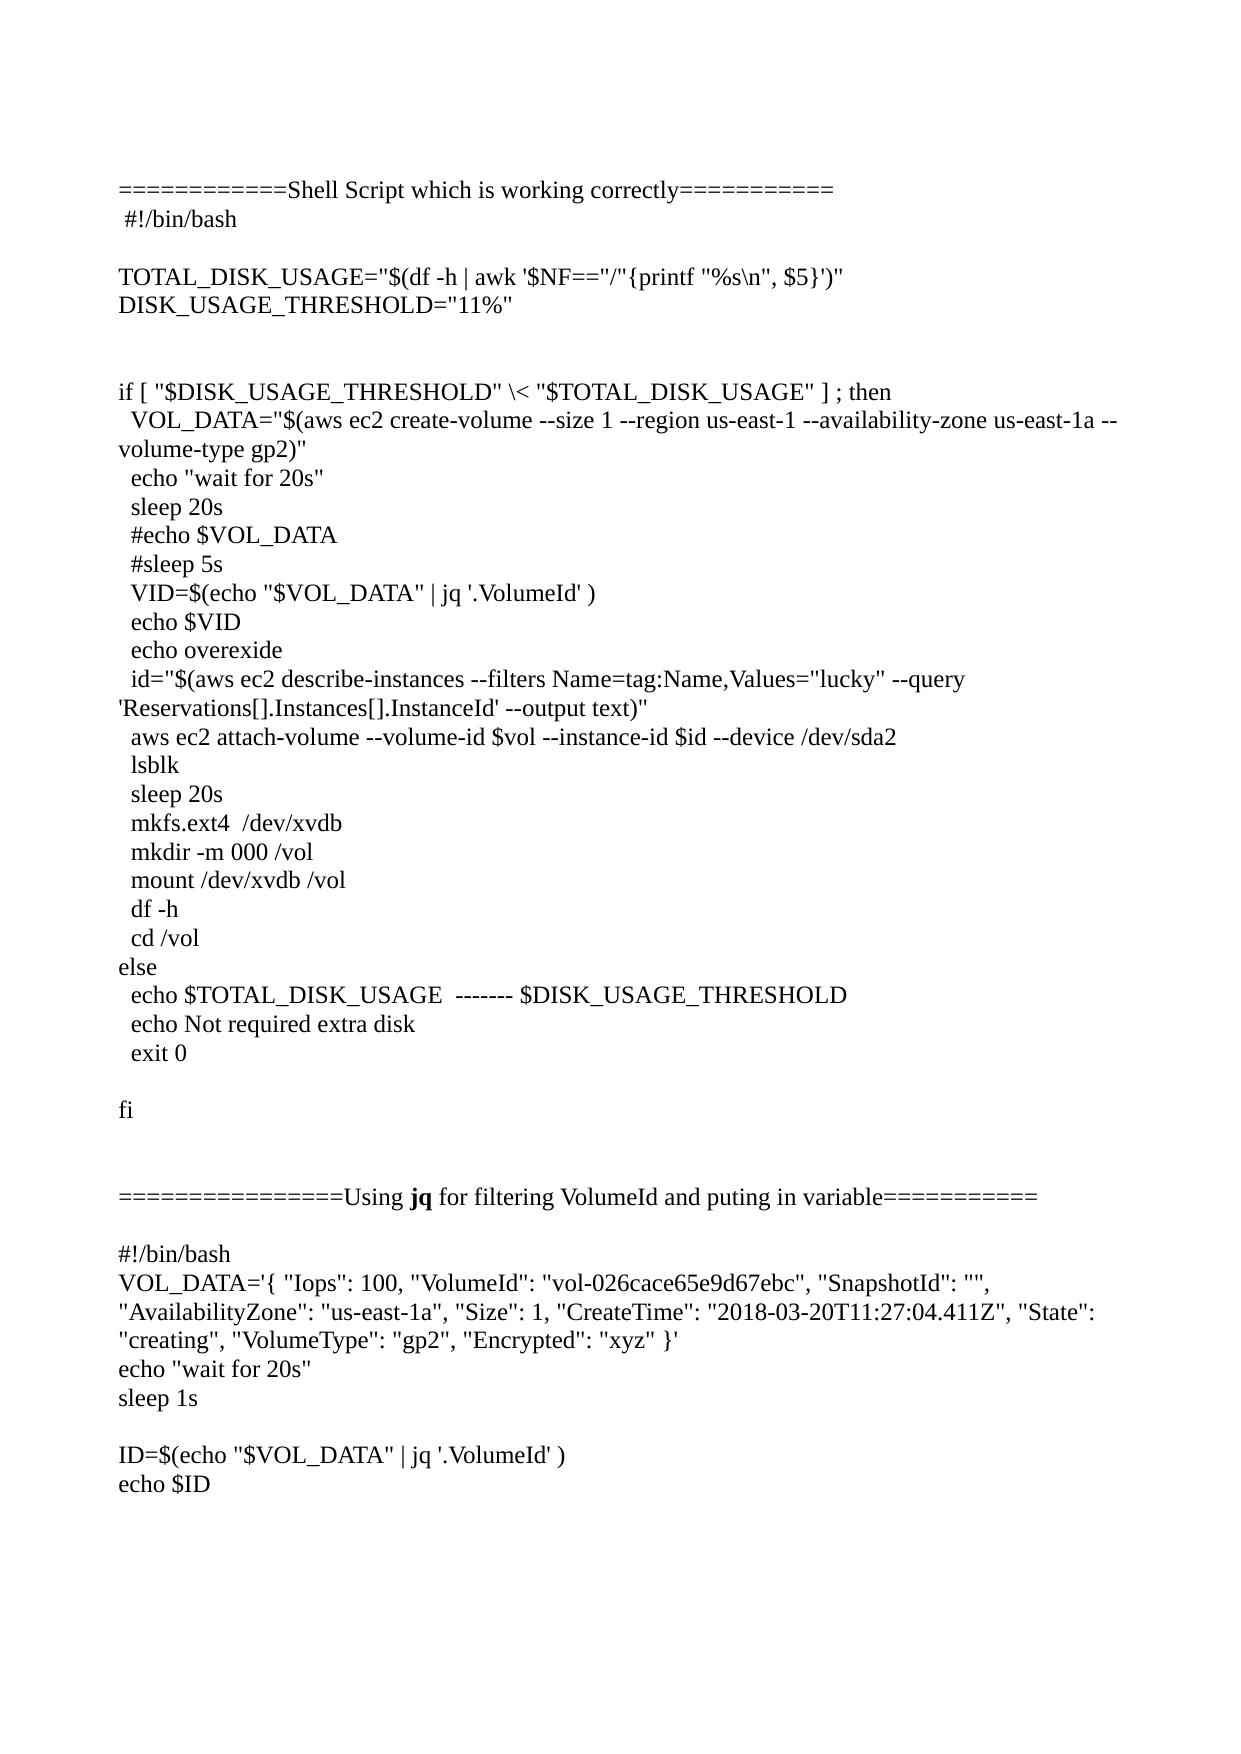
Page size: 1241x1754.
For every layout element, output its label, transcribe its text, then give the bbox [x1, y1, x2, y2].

text #sleep 5s [118, 549, 1122, 578]
text #!/bin/bash [118, 204, 1122, 233]
text TOTAL_DISK_USAGE="$(df -h | awk '$NF=="/"{printf "%s\n", $5}')" [118, 262, 1122, 291]
text DISK_USAGE_THRESHOLD="11%" [118, 291, 1122, 319]
text sleep 20s [118, 779, 1122, 808]
text sleep 1s [118, 1383, 1122, 1412]
text cd /vol [118, 923, 1122, 952]
text mkdir -m 000 /vol [118, 837, 1122, 866]
text ============Shell Script which is working correctly=========== [118, 176, 1122, 204]
text fi [118, 1096, 1122, 1124]
text df -h [118, 894, 1122, 923]
text sleep 20s [118, 492, 1122, 521]
text #echo $VOL_DATA [118, 521, 1122, 549]
text mount /dev/xvdb /vol [118, 866, 1122, 894]
text mkfs.ext4 /dev/xvdb [118, 808, 1122, 837]
text else [118, 952, 1122, 981]
text echo $TOTAL_DISK_USAGE ------- $DISK_USAGE_THRESHOLD [118, 981, 1122, 1009]
text echo "wait for 20s" [118, 1354, 1122, 1383]
text echo Not required extra disk [118, 1009, 1122, 1038]
text VOL_DATA='{ "Iops": 100, "VolumeId": "vol-026cace65e9d67ebc", "SnapshotId": "", "AvailabilityZone": "us-east-1a", "Size": 1, "CreateTime": "2018-03-20T11:27:04.411Z", "State": "creating", "VolumeType": "gp2", "Encrypted": "xyz" }' [118, 1268, 1122, 1354]
text exit 0 [118, 1038, 1122, 1067]
text VID=$(echo "$VOL_DATA" | jq '.VolumeId' ) [118, 578, 1122, 607]
text if [ "$DISK_USAGE_THRESHOLD" \< "$TOTAL_DISK_USAGE" ] ; then [118, 377, 1122, 406]
text ID=$(echo "$VOL_DATA" | jq '.VolumeId' ) [118, 1441, 1122, 1469]
text echo $ID [118, 1469, 1122, 1498]
text aws ec2 attach-volume --volume-id $vol --instance-id $id --device /dev/sda2 [118, 722, 1122, 751]
text lsblk [118, 751, 1122, 779]
text #!/bin/bash [118, 1239, 1122, 1268]
text ================Using jq for filtering VolumeId and puting in variable=========== [118, 1182, 1122, 1211]
text echo overexide [118, 636, 1122, 664]
text VOL_DATA="$(aws ec2 create-volume --size 1 --region us-east-1 --availability-zone us-east-1a --volume-type gp2)" [118, 406, 1122, 463]
text echo "wait for 20s" [118, 463, 1122, 492]
text echo $VID [118, 607, 1122, 636]
text id="$(aws ec2 describe-instances --filters Name=tag:Name,Values="lucky" --query 'Reservations[].Instances[].InstanceId' --output text)" [118, 664, 1122, 722]
